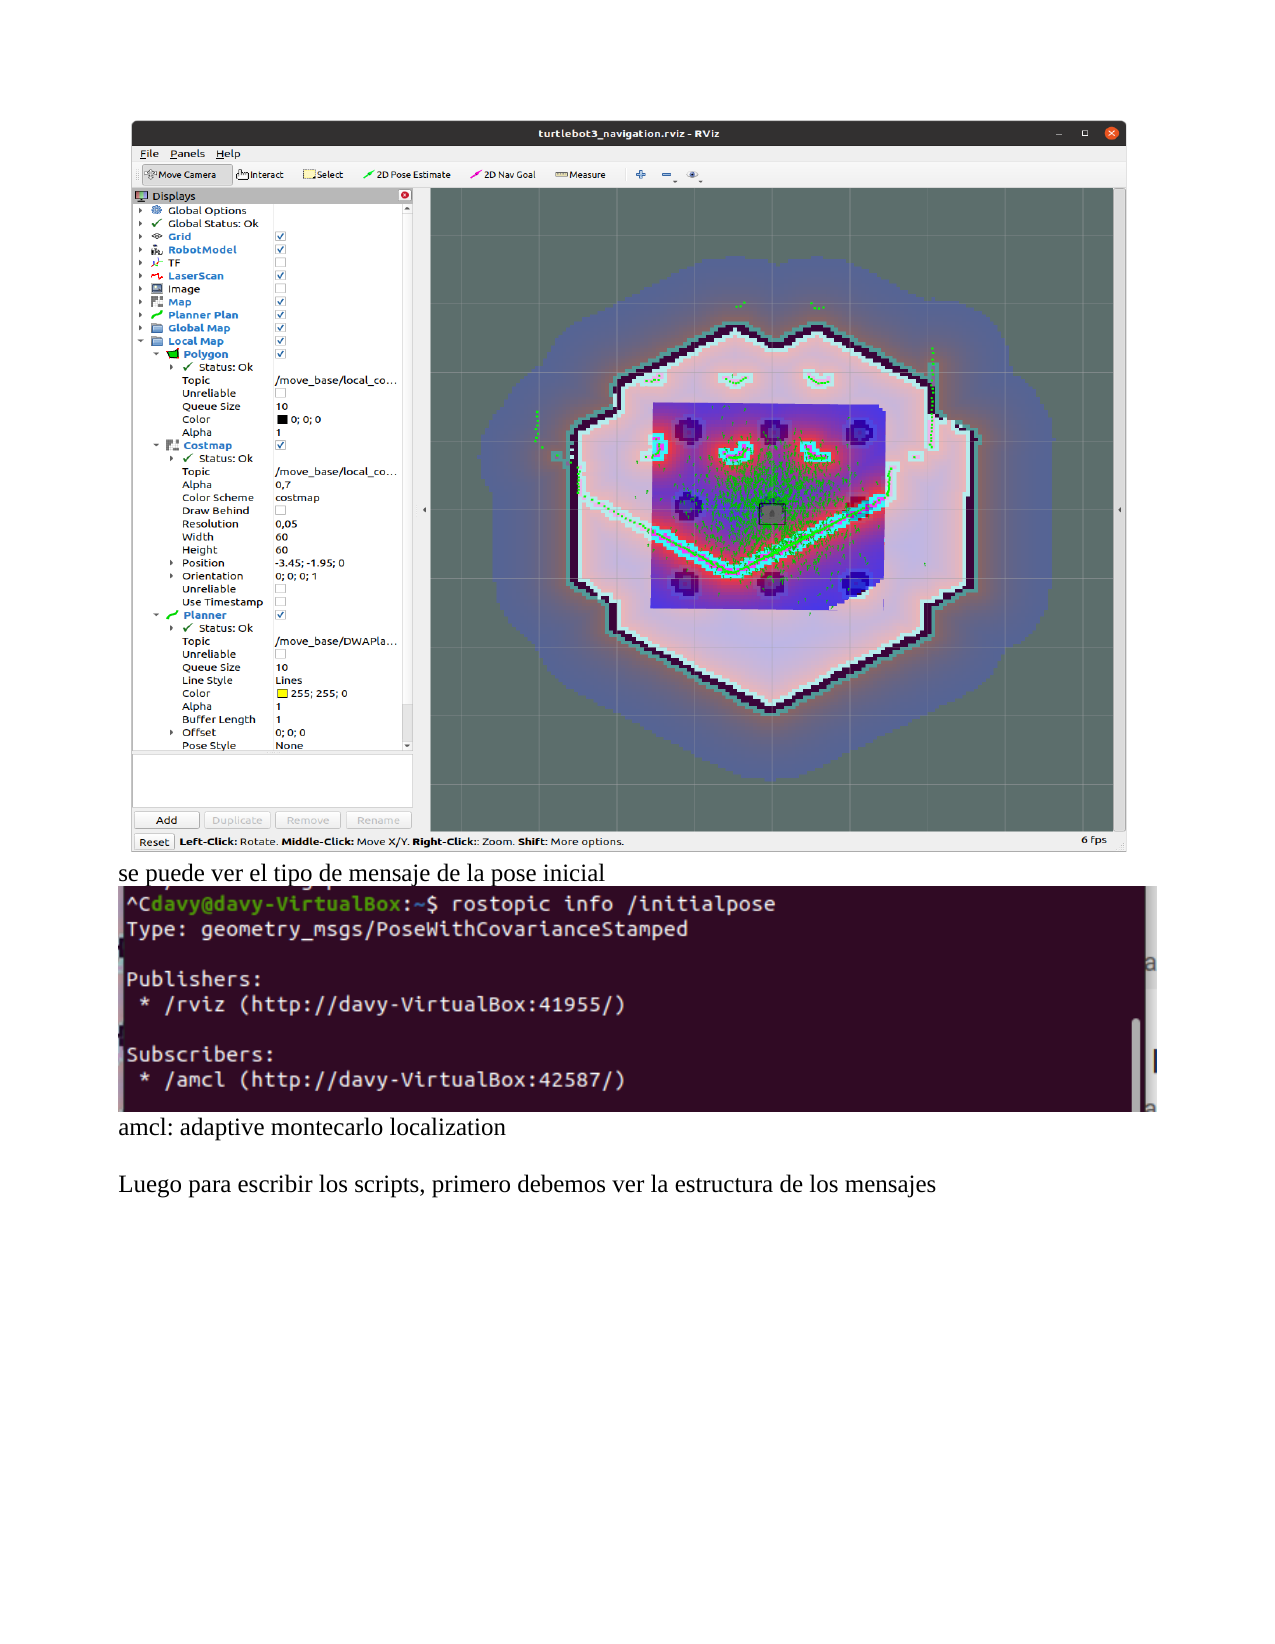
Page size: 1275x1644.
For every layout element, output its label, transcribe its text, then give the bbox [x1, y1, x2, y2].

text se puede ver el tipo de mensaje de la pose inicial [118, 118, 1157, 886]
text Luego para escribir los scripts, primero debemos ver la estructura de los mensajes [118, 1169, 1157, 1198]
text amcl: adaptive montecarlo localization [118, 1112, 1157, 1140]
picture [124, 115, 1133, 858]
picture [118, 886, 1157, 1112]
